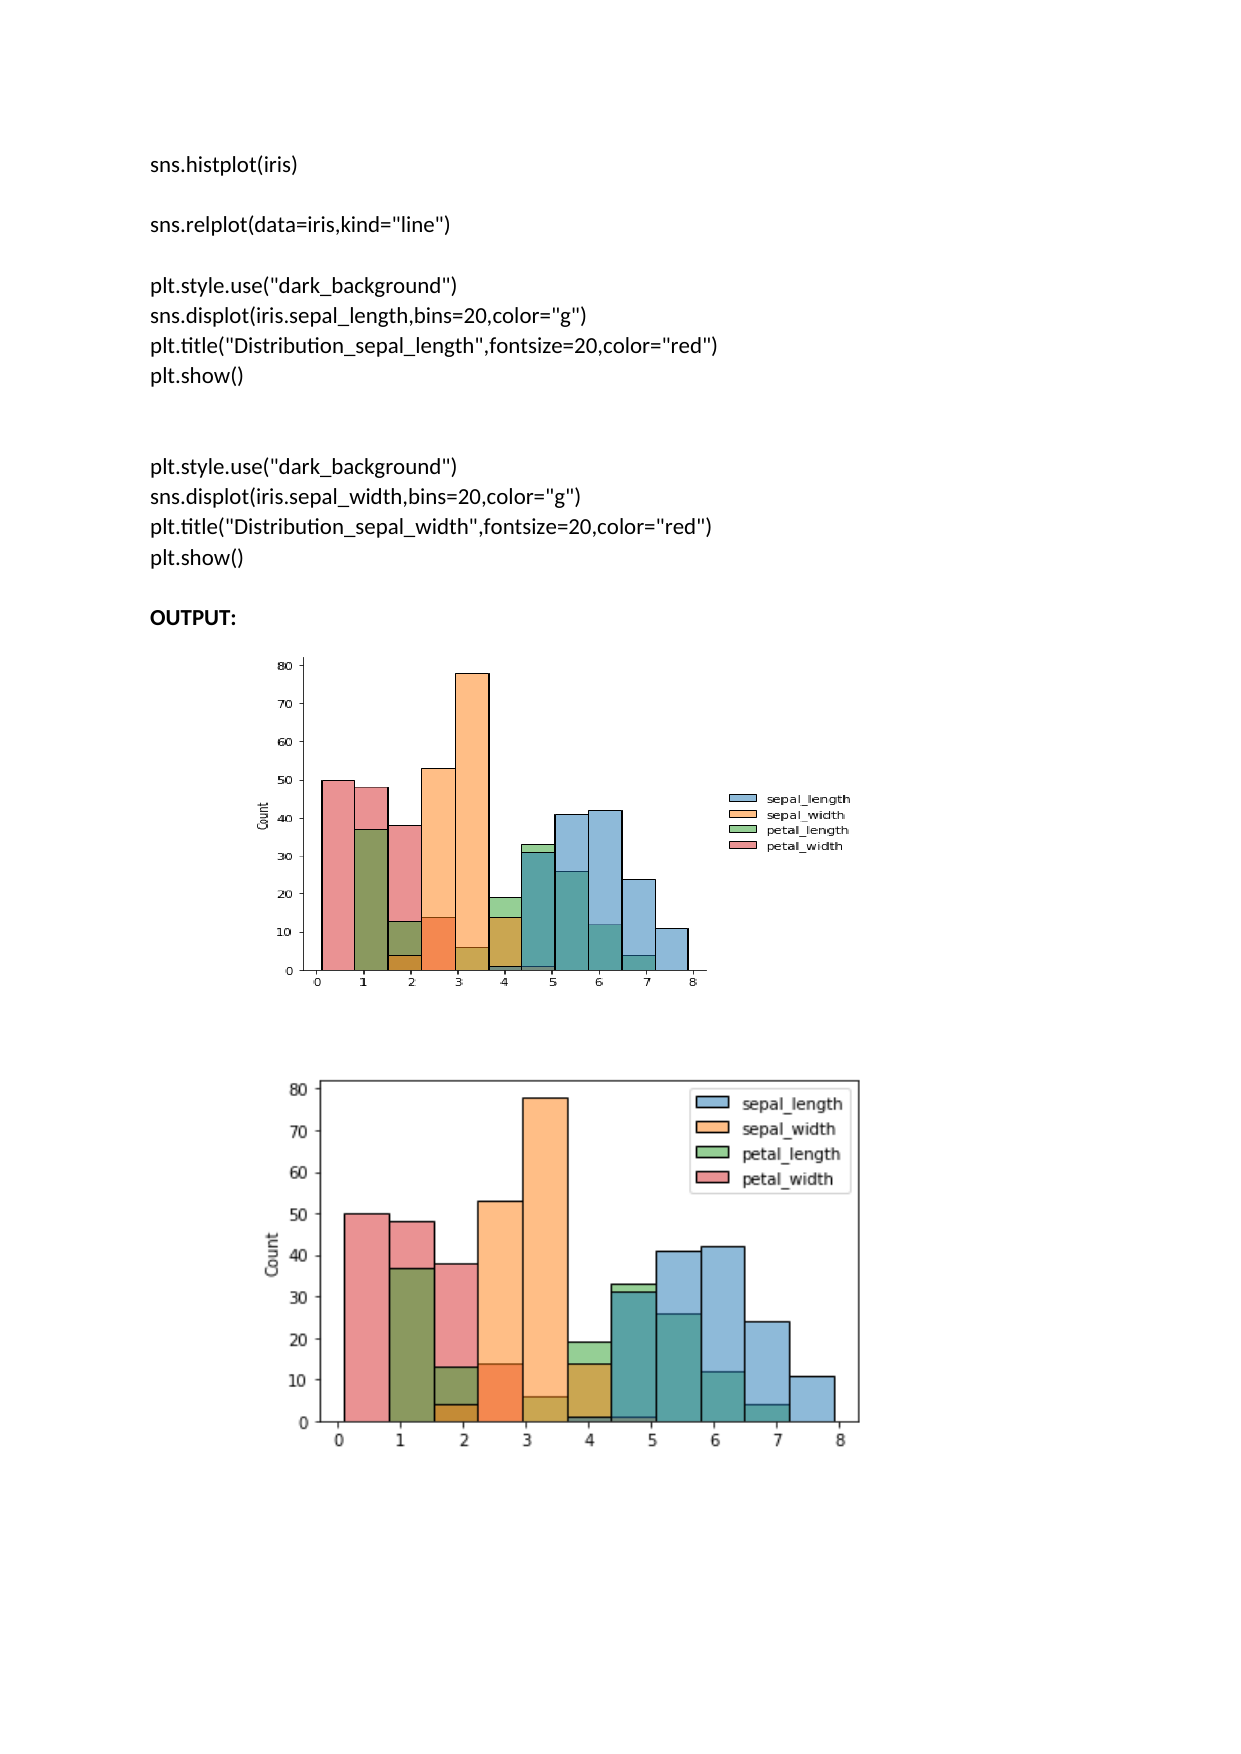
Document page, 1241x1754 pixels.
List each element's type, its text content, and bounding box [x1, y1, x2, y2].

picture [254, 1071, 868, 1459]
text plt.title("Distribution_sepal_length",fontsize=20,color="red") [150, 331, 1090, 359]
picture [248, 651, 864, 993]
text plt.style.use("dark_background") [150, 452, 1090, 480]
text plt.show() [150, 543, 1090, 571]
text sns.displot(iris.sepal_length,bins=20,color="g") [150, 301, 1090, 329]
text sns.relplot(data=iris,kind="line") [150, 210, 1090, 238]
text sns.displot(iris.sepal_width,bins=20,color="g") [150, 482, 1090, 510]
text plt.title("Distribution_sepal_width",fontsize=20,color="red") [150, 512, 1090, 541]
text plt.show() [150, 361, 1090, 389]
text sns.histplot(iris) [150, 150, 1090, 178]
text OUTPUT: [150, 603, 1090, 631]
text plt.style.use("dark_background") [150, 271, 1090, 299]
